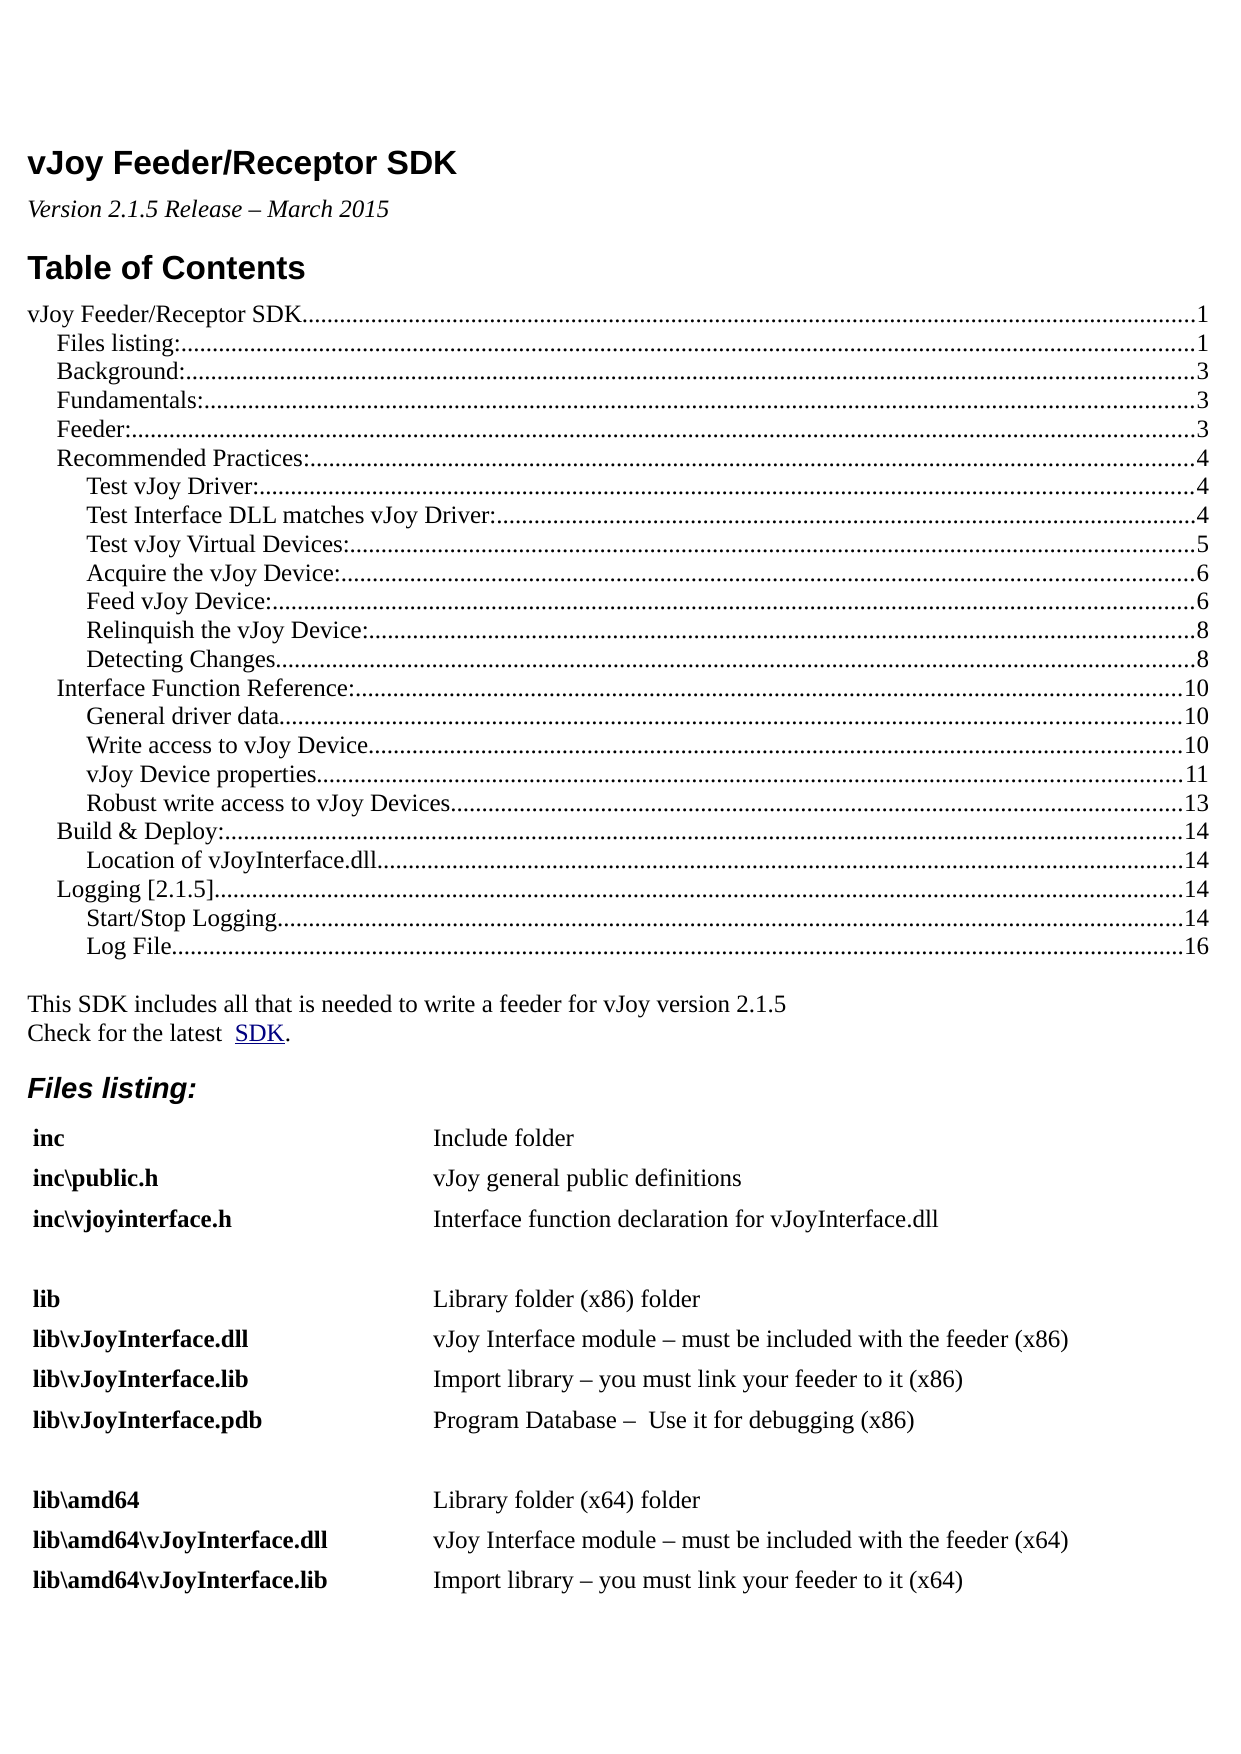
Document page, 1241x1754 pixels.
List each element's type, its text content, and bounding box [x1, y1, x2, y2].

text Start/Stop Logging. 14 [86, 903, 1209, 931]
table_cell Library folder (x86) folder [427, 1278, 1209, 1318]
table_cell [27, 1439, 427, 1479]
text Background: 3 [56, 356, 1209, 385]
table_cell lib\amd64 [27, 1479, 427, 1519]
text Log File 16 [86, 931, 1209, 960]
text Feed vJoy Device: 6 [86, 586, 1209, 615]
table_cell Interface function declaration for vJoyInterface.dll [427, 1198, 1209, 1238]
table_cell lib\amd64\vJoyInterface.lib [27, 1560, 427, 1600]
text Test vJoy Driver: 4 [86, 471, 1209, 500]
table_cell vJoy Interface module – must be included with the feeder (x86) [427, 1319, 1209, 1359]
text Relinquish the vJoy Device: 8 [86, 615, 1209, 644]
text Test Interface DLL matches vJoy Driver: 4 [86, 500, 1209, 529]
table_cell vJoy general public definitions [427, 1158, 1209, 1198]
text Acquire the vJoy Device: 6 [86, 558, 1209, 586]
text Feeder: 3 [56, 414, 1209, 443]
table_header inc [27, 1118, 427, 1158]
table_cell Import library – you must link your feeder to it (x64) [427, 1560, 1209, 1600]
table_cell Import library – you must link your feeder to it (x86) [427, 1359, 1209, 1399]
table_cell lib\amd64\vJoyInterface.dll [27, 1520, 427, 1560]
table_cell [27, 1238, 427, 1278]
text Detecting Changes 8 [86, 644, 1209, 673]
text Build & Deploy: 14 [56, 816, 1209, 845]
text Recommended Practices: 4 [56, 443, 1209, 471]
subtitle Table of Contents [27, 248, 1209, 286]
table_cell [427, 1238, 1209, 1278]
table_cell vJoy Interface module – must be included with the feeder (x64) [427, 1520, 1209, 1560]
text vJoy Feeder/Receptor SDK 1 [27, 299, 1209, 328]
text Robust write access to vJoy Devices 13 [86, 788, 1209, 816]
text Write access to vJoy Device 10 [86, 730, 1209, 759]
table_cell lib\vJoyInterface.lib [27, 1359, 427, 1399]
table_cell inc\public.h [27, 1158, 427, 1198]
text Test vJoy Virtual Devices: 5 [86, 529, 1209, 558]
text Version 2.1.5 Release – March 2015 [27, 194, 1209, 223]
text Interface Function Reference: 10 [56, 673, 1209, 701]
table_cell inc\vjoyinterface.h [27, 1198, 427, 1238]
table_header Include folder [427, 1118, 1209, 1158]
text General driver data 10 [86, 701, 1209, 730]
text This SDK includes all that is needed to write a feeder for vJoy version 2.1.5 [27, 989, 1209, 1018]
subtitle vJoy Feeder/Receptor SDK [27, 143, 1209, 182]
table_cell lib\vJoyInterface.pdb [27, 1399, 427, 1439]
text Logging [2.1.5] 14 [56, 874, 1209, 903]
text Files listing: 1 [56, 328, 1209, 356]
text Fundamentals: 3 [56, 385, 1209, 414]
table_cell Library folder (x64) folder [427, 1479, 1209, 1519]
table_cell [427, 1439, 1209, 1479]
table_cell Program Database – Use it for debugging (x86) [427, 1399, 1209, 1439]
text Check for the latest SDK. [27, 1018, 1209, 1046]
text Location of vJoyInterface.dll 14 [86, 845, 1209, 874]
table_cell lib [27, 1278, 427, 1318]
text vJoy Device properties 11 [86, 759, 1209, 788]
table_cell lib\vJoyInterface.dll [27, 1319, 427, 1359]
subtitle Files listing: [27, 1071, 1209, 1105]
